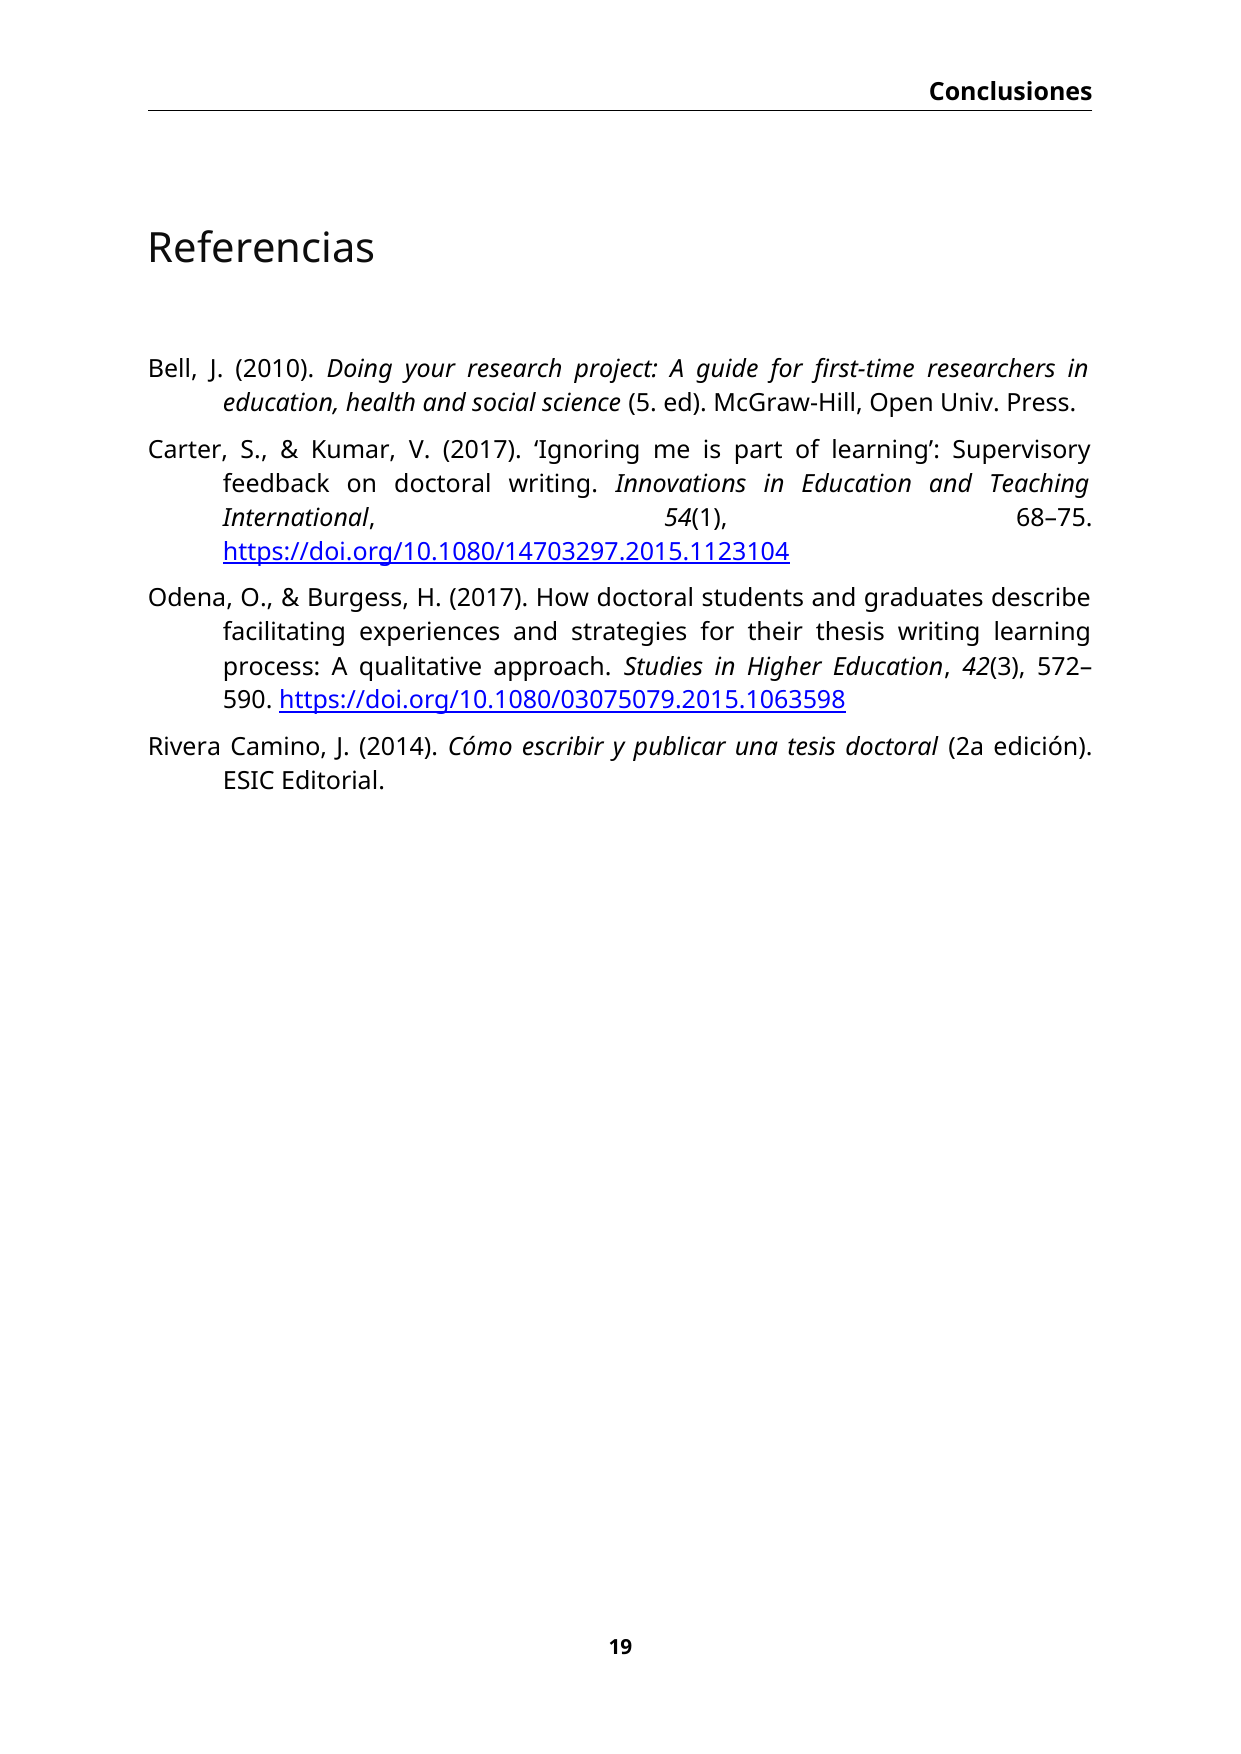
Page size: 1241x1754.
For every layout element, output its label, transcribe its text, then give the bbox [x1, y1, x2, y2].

text Carter, S., & Kumar, V. (2017). ‘Ignoring me is part of learning’: Supervisory feedback on doctoral writing. Innovations in Education and Teaching International, 54(1), 68–75. https://doi.org/10.1080/14703297.2015.1123104 [148, 431, 1092, 567]
text Odena, O., & Burgess, H. (2017). How doctoral students and graduates describe facilitating experiences and strategies for their thesis writing learning process: A qualitative approach. Studies in Higher Education, 42(3), 572–590. https://doi.org/10.1080/03075079.2015.1063598 [148, 580, 1092, 716]
subtitle Referencias [148, 218, 1092, 274]
text Rivera Camino, J. (2014). Cómo escribir y publicar una tesis doctoral (2a edición). ESIC Editorial. [148, 729, 1092, 797]
text Bell, J. (2010). Doing your research project: A guide for first-time researchers in education, health and social science (5. ed). McGraw-Hill, Open Univ. Press. [148, 351, 1092, 419]
